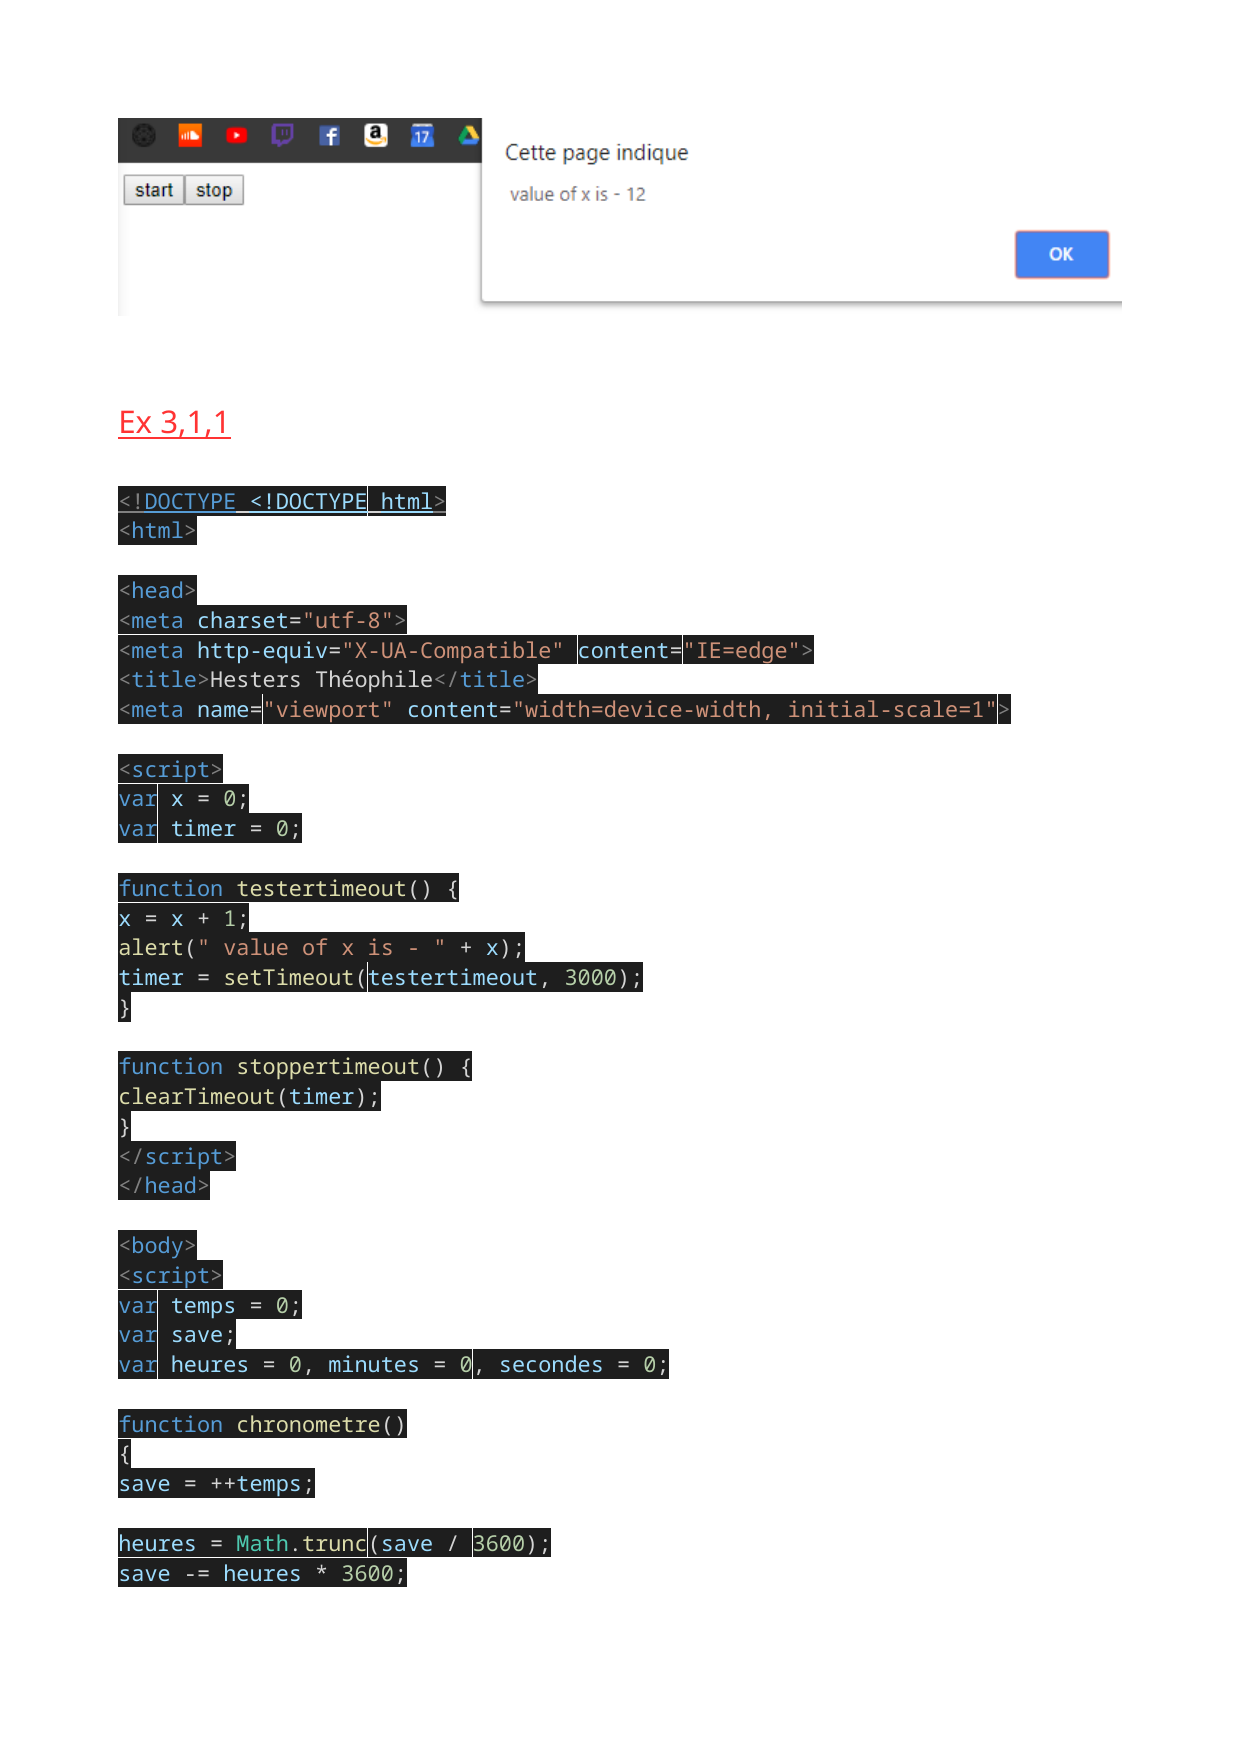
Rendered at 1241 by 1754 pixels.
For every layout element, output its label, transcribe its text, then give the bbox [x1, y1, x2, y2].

text save = ++temps; [118, 1468, 1122, 1498]
text heures = Math.trunc(save / 3600); [118, 1528, 1122, 1557]
text save -= heures * 3600; [118, 1557, 1122, 1587]
text function testertimeout() { [118, 873, 1122, 902]
text { [118, 1438, 1122, 1468]
text function stoppertimeout() { [118, 1051, 1122, 1081]
text </head> [118, 1171, 1122, 1200]
text <meta http-equiv="X-UA-Compatible" content="IE=edge"> [118, 634, 1122, 664]
text <html> [118, 516, 1122, 545]
text <!DOCTYPE <!DOCTYPE html> [118, 486, 1122, 516]
text <body> [118, 1230, 1122, 1260]
text function chronometre() [118, 1409, 1122, 1438]
text var save; [118, 1319, 1122, 1349]
text var timer = 0; [118, 813, 1122, 843]
text clearTimeout(timer); [118, 1081, 1122, 1111]
text Ex 3,1,1 [118, 401, 1122, 443]
text <title>Hesters Théophile</title> [118, 664, 1122, 694]
text } [118, 992, 1122, 1022]
picture [118, 118, 1122, 316]
text alert(" value of x is - " + x); [118, 932, 1122, 962]
text timer = setTimeout(testertimeout, 3000); [118, 962, 1122, 992]
text </script> [118, 1141, 1122, 1171]
text <meta name="viewport" content="width=device-width, initial-scale=1"> [118, 694, 1122, 724]
text <script> [118, 1260, 1122, 1289]
text var heures = 0, minutes = 0, secondes = 0; [118, 1349, 1122, 1379]
text } [118, 1111, 1122, 1141]
text <script> [118, 754, 1122, 783]
text <meta charset="utf-8"> [118, 605, 1122, 634]
text x = x + 1; [118, 902, 1122, 932]
text var x = 0; [118, 783, 1122, 813]
text <head> [118, 575, 1122, 605]
text var temps = 0; [118, 1289, 1122, 1319]
